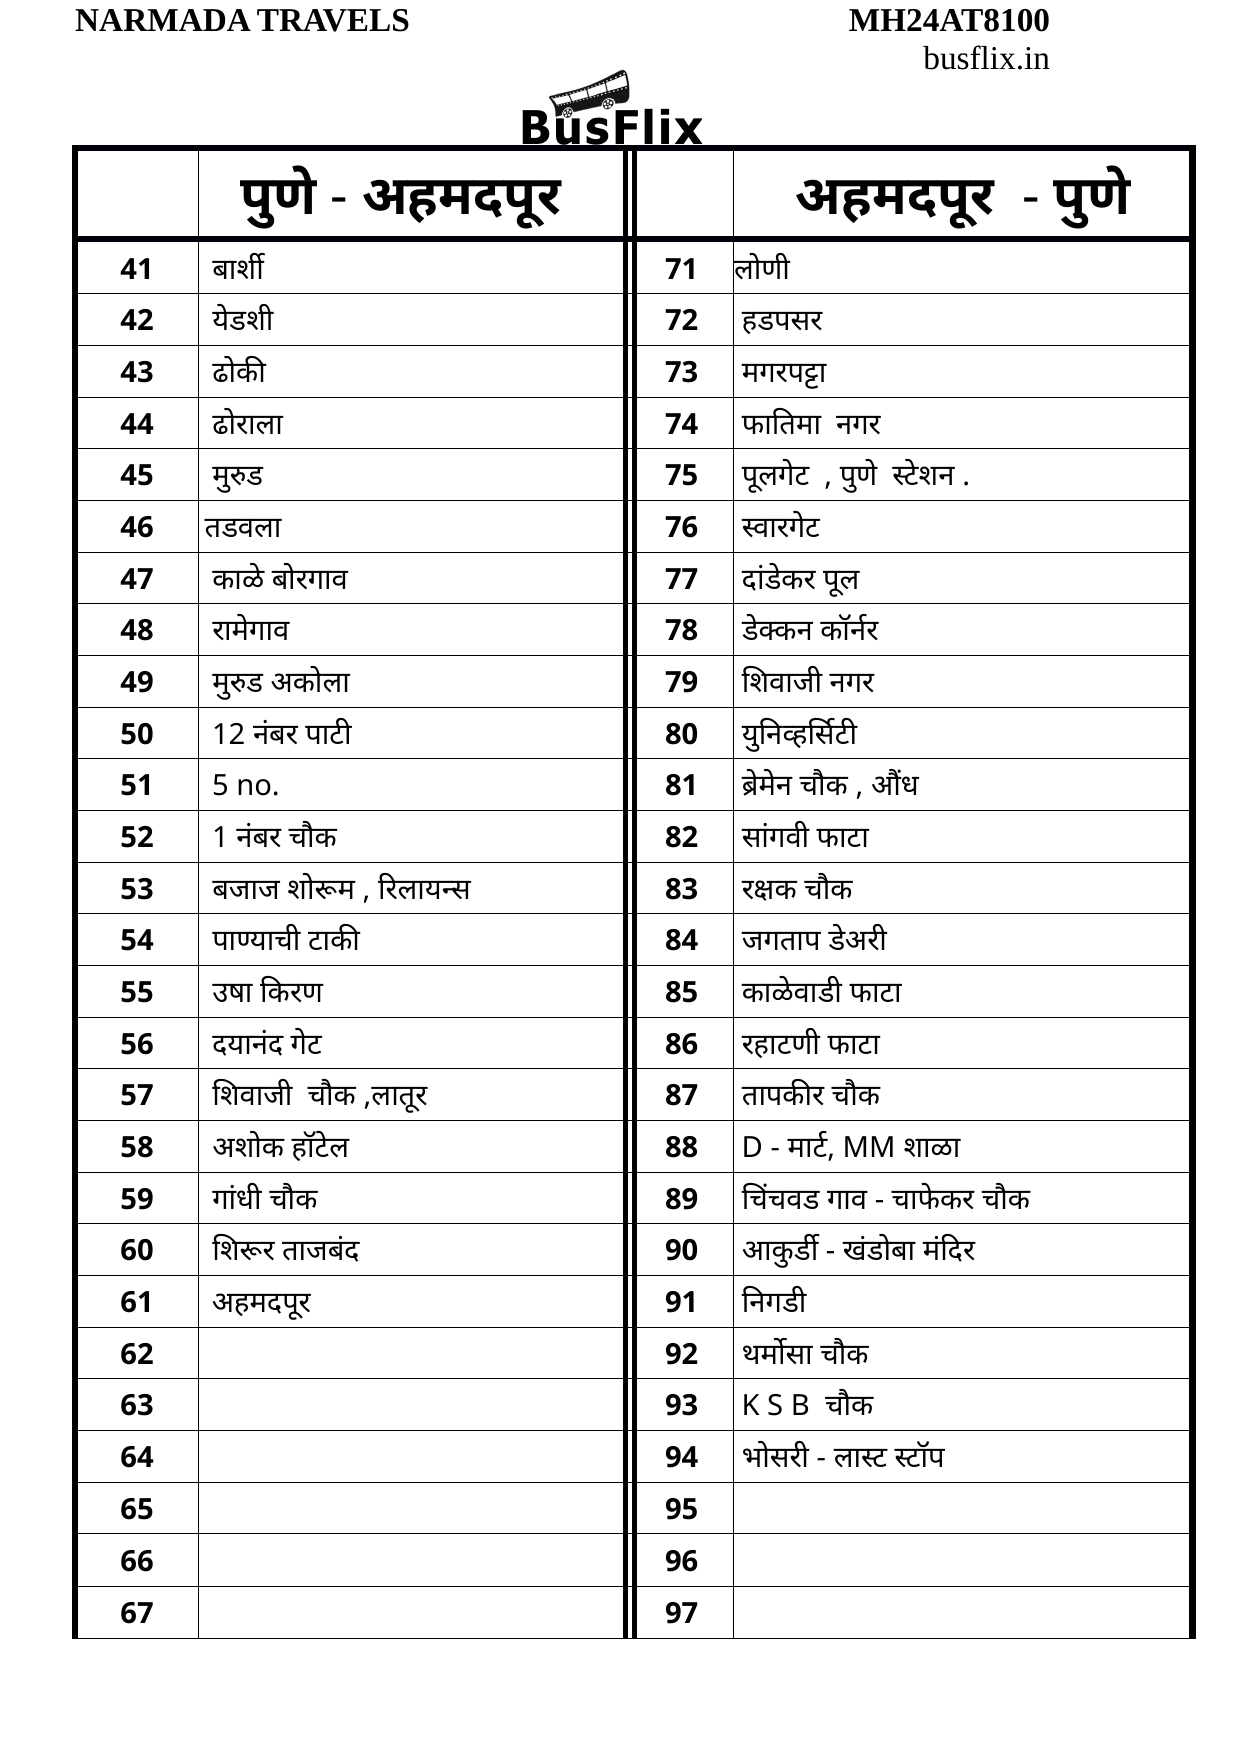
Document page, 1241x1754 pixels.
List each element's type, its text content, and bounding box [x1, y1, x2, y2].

table_cell 85 [637, 966, 733, 1017]
table_cell [199, 1431, 623, 1482]
table_cell 53 [78, 863, 198, 913]
table_cell 78 [637, 604, 733, 655]
table_cell 1 नंबर चौक [199, 811, 623, 862]
table_cell K S B चौक [734, 1379, 1189, 1430]
table_cell 56 [78, 1018, 198, 1068]
table_cell 92 [637, 1328, 733, 1378]
table_cell जगताप डेअरी [734, 914, 1189, 965]
table_cell अहमदपूर - पुणे [734, 151, 1189, 236]
table_cell [734, 1483, 1189, 1533]
table_cell 81 [637, 759, 733, 810]
table_cell 83 [637, 863, 733, 913]
table_cell 55 [78, 966, 198, 1017]
table_cell 57 [78, 1069, 198, 1120]
table_cell पूलगेट , पुणे स्टेशन . [734, 449, 1189, 500]
table_cell 59 [78, 1173, 198, 1223]
table_cell [199, 1379, 623, 1430]
table_cell 88 [637, 1121, 733, 1172]
table_cell 80 [637, 708, 733, 758]
table_cell 45 [78, 449, 198, 500]
table_cell फातिमा नगर [734, 398, 1189, 448]
table_cell 96 [637, 1534, 733, 1586]
table_cell [734, 1534, 1189, 1586]
table_cell उषा किरण [199, 966, 623, 1017]
table_cell मगरपट्टा [734, 346, 1189, 397]
table_cell डेक्कन कॉर्नर [734, 604, 1189, 655]
table_cell 52 [78, 811, 198, 862]
table_cell पाण्याची टाकी [199, 914, 623, 965]
table_cell 41 [78, 242, 198, 293]
table_cell अशोक हॉटेल [199, 1121, 623, 1172]
table_cell काळेवाडी फाटा [734, 966, 1189, 1017]
table_cell ब्रेमेन चौक , औंध [734, 759, 1189, 810]
table_cell सांगवी फाटा [734, 811, 1189, 862]
table_cell मुरुड [199, 449, 623, 500]
table_cell शिवाजी नगर [734, 656, 1189, 707]
table_cell 51 [78, 759, 198, 810]
table_cell 79 [637, 656, 733, 707]
table_cell बार्शी [199, 242, 623, 293]
table_cell युनिव्हर्सिटी [734, 708, 1189, 758]
table_cell 65 [78, 1483, 198, 1533]
table_cell 61 [78, 1276, 198, 1327]
table_cell थर्मोसा चौक [734, 1328, 1189, 1378]
table_cell 43 [78, 346, 198, 397]
table_cell [199, 1534, 623, 1586]
table_cell रहाटणी फाटा [734, 1018, 1189, 1068]
table_cell 90 [637, 1224, 733, 1275]
table_cell D - मार्ट, MM शाळा [734, 1121, 1189, 1172]
table_cell 60 [78, 1224, 198, 1275]
table_cell 42 [78, 294, 198, 345]
table_cell [637, 151, 733, 236]
table_cell स्वारगेट [734, 501, 1189, 552]
table_cell 73 [637, 346, 733, 397]
table_cell 63 [78, 1379, 198, 1430]
table_cell भोसरी - लास्ट स्टॉप [734, 1431, 1189, 1482]
table_cell रक्षक चौक [734, 863, 1189, 913]
table_cell दांडेकर पूल [734, 553, 1189, 603]
table_cell हडपसर [734, 294, 1189, 345]
table_cell पुणे - अहमदपूर [199, 151, 623, 236]
table_cell ढोराला [199, 398, 623, 448]
table_cell काळे बोरगाव [199, 553, 623, 603]
table_cell 48 [78, 604, 198, 655]
table_cell तापकीर चौक [734, 1069, 1189, 1120]
table_cell 62 [78, 1328, 198, 1378]
table_cell [199, 1328, 623, 1378]
table_cell 72 [637, 294, 733, 345]
table_cell 76 [637, 501, 733, 552]
table_cell 89 [637, 1173, 733, 1223]
table_cell 77 [637, 553, 733, 603]
table_cell [199, 1483, 623, 1533]
table_cell ढोकी [199, 346, 623, 397]
table_cell 12 नंबर पाटी [199, 708, 623, 758]
table_cell बजाज शोरूम , रिलायन्स [199, 863, 623, 913]
table_cell रामेगाव [199, 604, 623, 655]
table_cell 50 [78, 708, 198, 758]
table_cell 74 [637, 398, 733, 448]
table_cell 86 [637, 1018, 733, 1068]
table_cell शिवाजी चौक ,लातूर [199, 1069, 623, 1120]
table_cell 87 [637, 1069, 733, 1120]
table_cell 67 [78, 1587, 198, 1638]
table_cell 54 [78, 914, 198, 965]
table_cell आकुर्डी - खंडोबा मंदिर [734, 1224, 1189, 1275]
table_cell [734, 1587, 1189, 1638]
table_cell 47 [78, 553, 198, 603]
table_cell 5 no. [199, 759, 623, 810]
table_cell 75 [637, 449, 733, 500]
table_cell लोणी [734, 242, 1189, 293]
table_cell 64 [78, 1431, 198, 1482]
table_cell 46 [78, 501, 198, 552]
table_cell 97 [637, 1587, 733, 1638]
table_cell शिरूर ताजबंद [199, 1224, 623, 1275]
table_cell दयानंद गेट [199, 1018, 623, 1068]
table_cell 82 [637, 811, 733, 862]
table_cell 71 [637, 242, 733, 293]
table_cell [199, 1587, 623, 1638]
table_cell अहमदपूर [199, 1276, 623, 1327]
table_cell 44 [78, 398, 198, 448]
table_cell निगडी [734, 1276, 1189, 1327]
table_cell गांधी चौक [199, 1173, 623, 1223]
table_cell तडवला [199, 501, 623, 552]
table_cell 95 [637, 1483, 733, 1533]
table_cell मुरुड अकोला [199, 656, 623, 707]
table_cell 58 [78, 1121, 198, 1172]
table_cell येडशी [199, 294, 623, 345]
table_cell 49 [78, 656, 198, 707]
table_cell 66 [78, 1534, 198, 1586]
table_cell 84 [637, 914, 733, 965]
table_cell 91 [637, 1276, 733, 1327]
table_cell 93 [637, 1379, 733, 1430]
table_cell चिंचवड गाव - चाफेकर चौक [734, 1173, 1189, 1223]
table_cell 94 [637, 1431, 733, 1482]
table_cell [78, 151, 198, 236]
